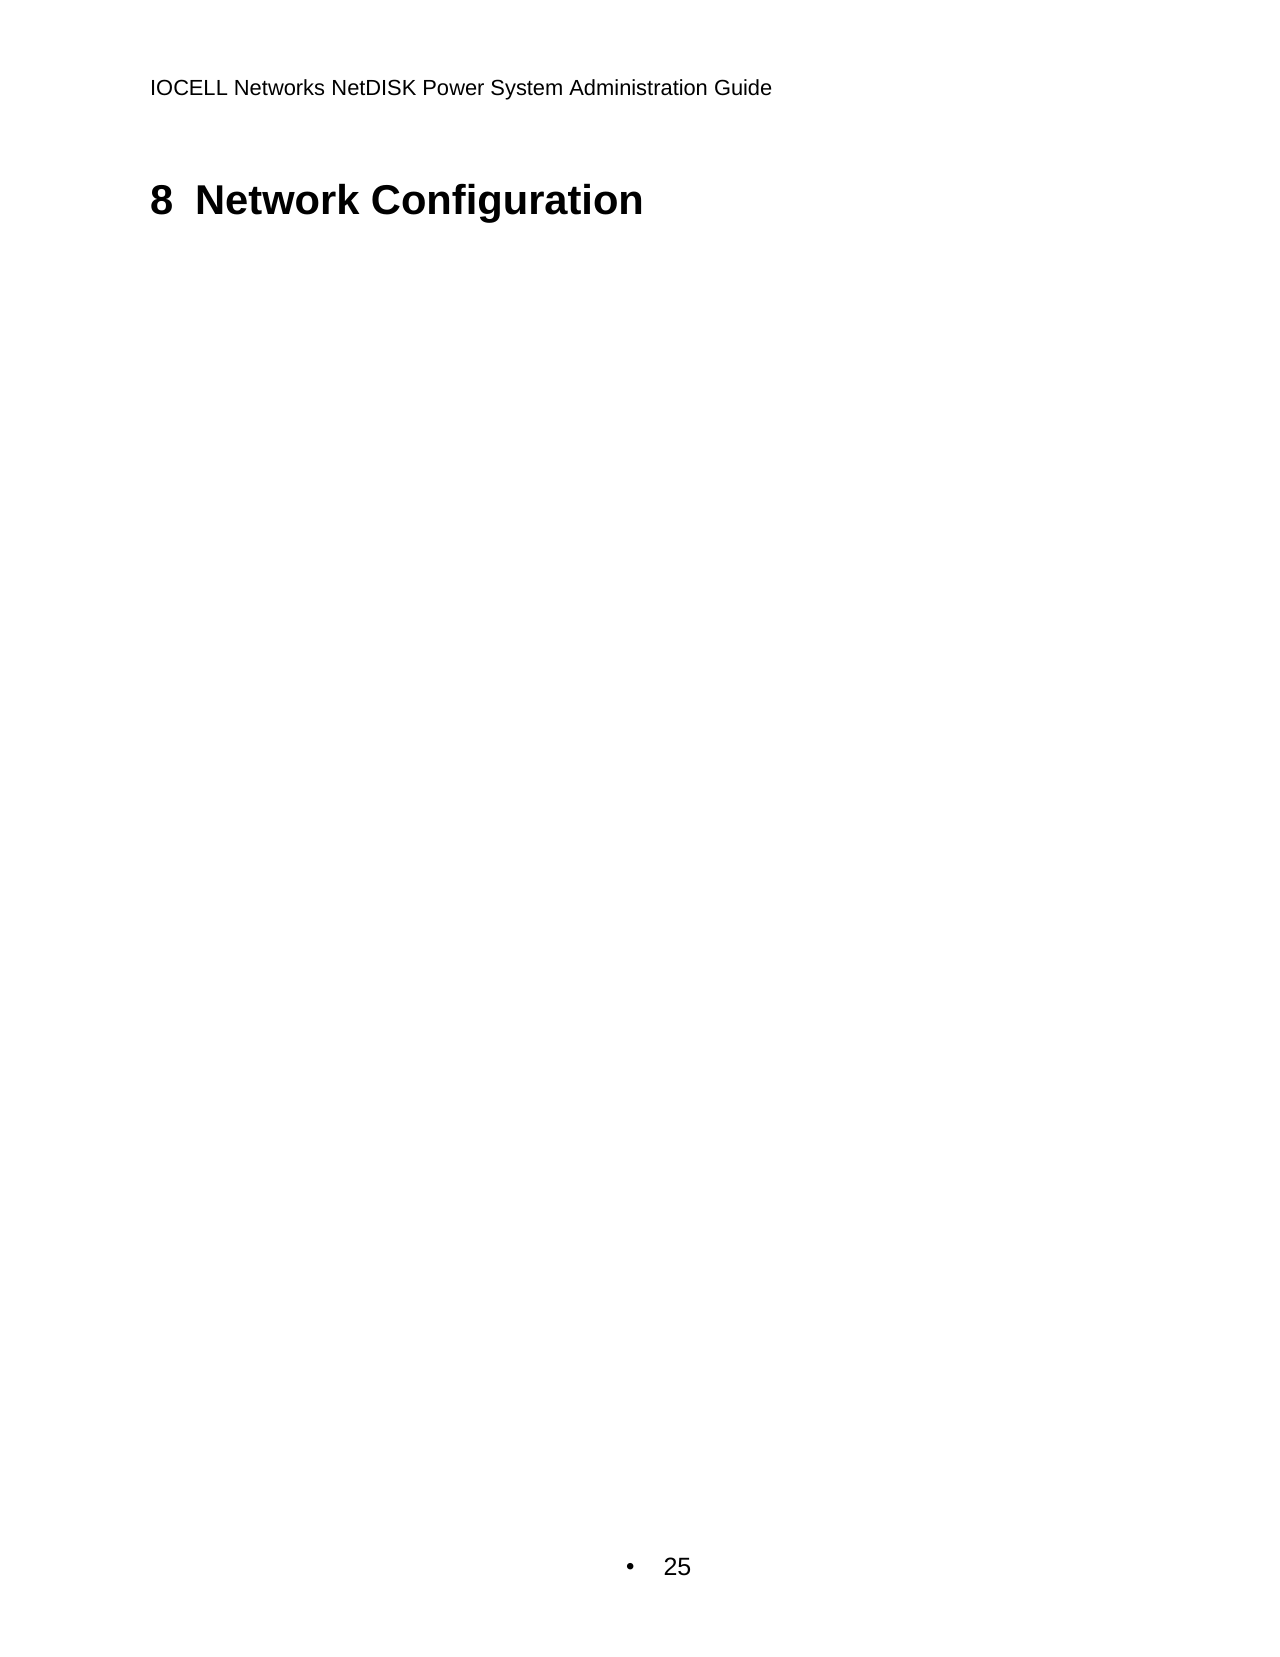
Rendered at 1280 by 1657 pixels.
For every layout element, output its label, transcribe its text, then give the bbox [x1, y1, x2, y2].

subtitle Network Configuration [150, 175, 1129, 223]
